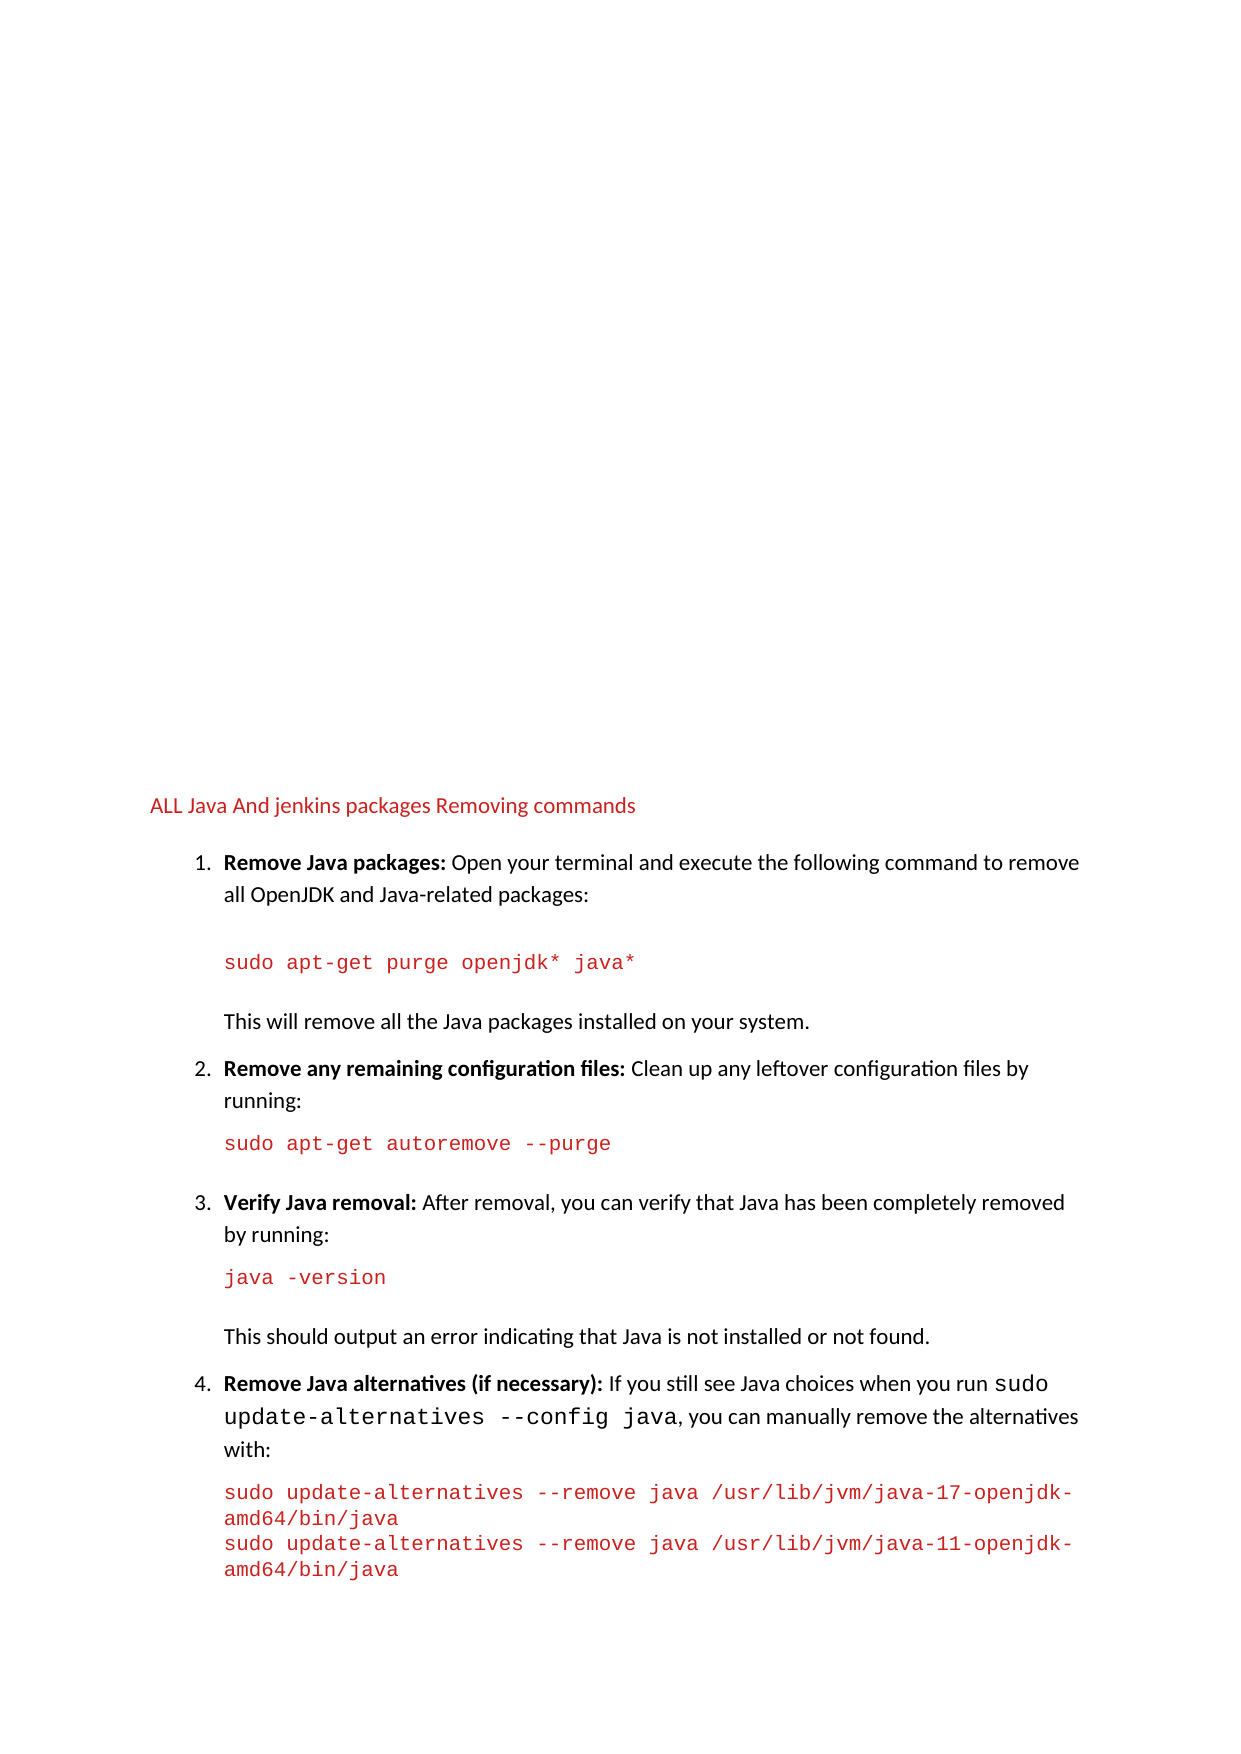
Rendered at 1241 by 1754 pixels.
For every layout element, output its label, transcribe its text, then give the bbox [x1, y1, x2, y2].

list sudo apt-get autoremove --purge [194, 1133, 1090, 1157]
list This will remove all the Java packages installed on your system. [194, 1007, 1090, 1035]
list Verify Java removal: After removal, you can verify that Java has been completely removed by running: [194, 1188, 1090, 1248]
list sudo update-alternatives --remove java /usr/lib/jvm/java-11-openjdk-amd64/bin/java [194, 1533, 1090, 1582]
list Remove any remaining configuration files: Clean up any leftover configuration files by running: [194, 1054, 1090, 1114]
list java -version [194, 1267, 1090, 1291]
list Remove Java packages: Open your terminal and execute the following command to remove all OpenJDK and Java-related packages: [194, 848, 1090, 908]
list This should output an error indicating that Java is not installed or not found. [194, 1322, 1090, 1350]
list sudo apt-get purge openjdk* java* [194, 952, 1090, 976]
list Remove Java alternatives (if necessary): If you still see Java choices when you run sudo update-alternatives --config java, you can manually remove the alternatives with: [194, 1369, 1090, 1463]
text ALL Java And jenkins packages Removing commands [150, 791, 1090, 819]
list sudo update-alternatives --remove java /usr/lib/jvm/java-17-openjdk-amd64/bin/java [194, 1482, 1090, 1531]
